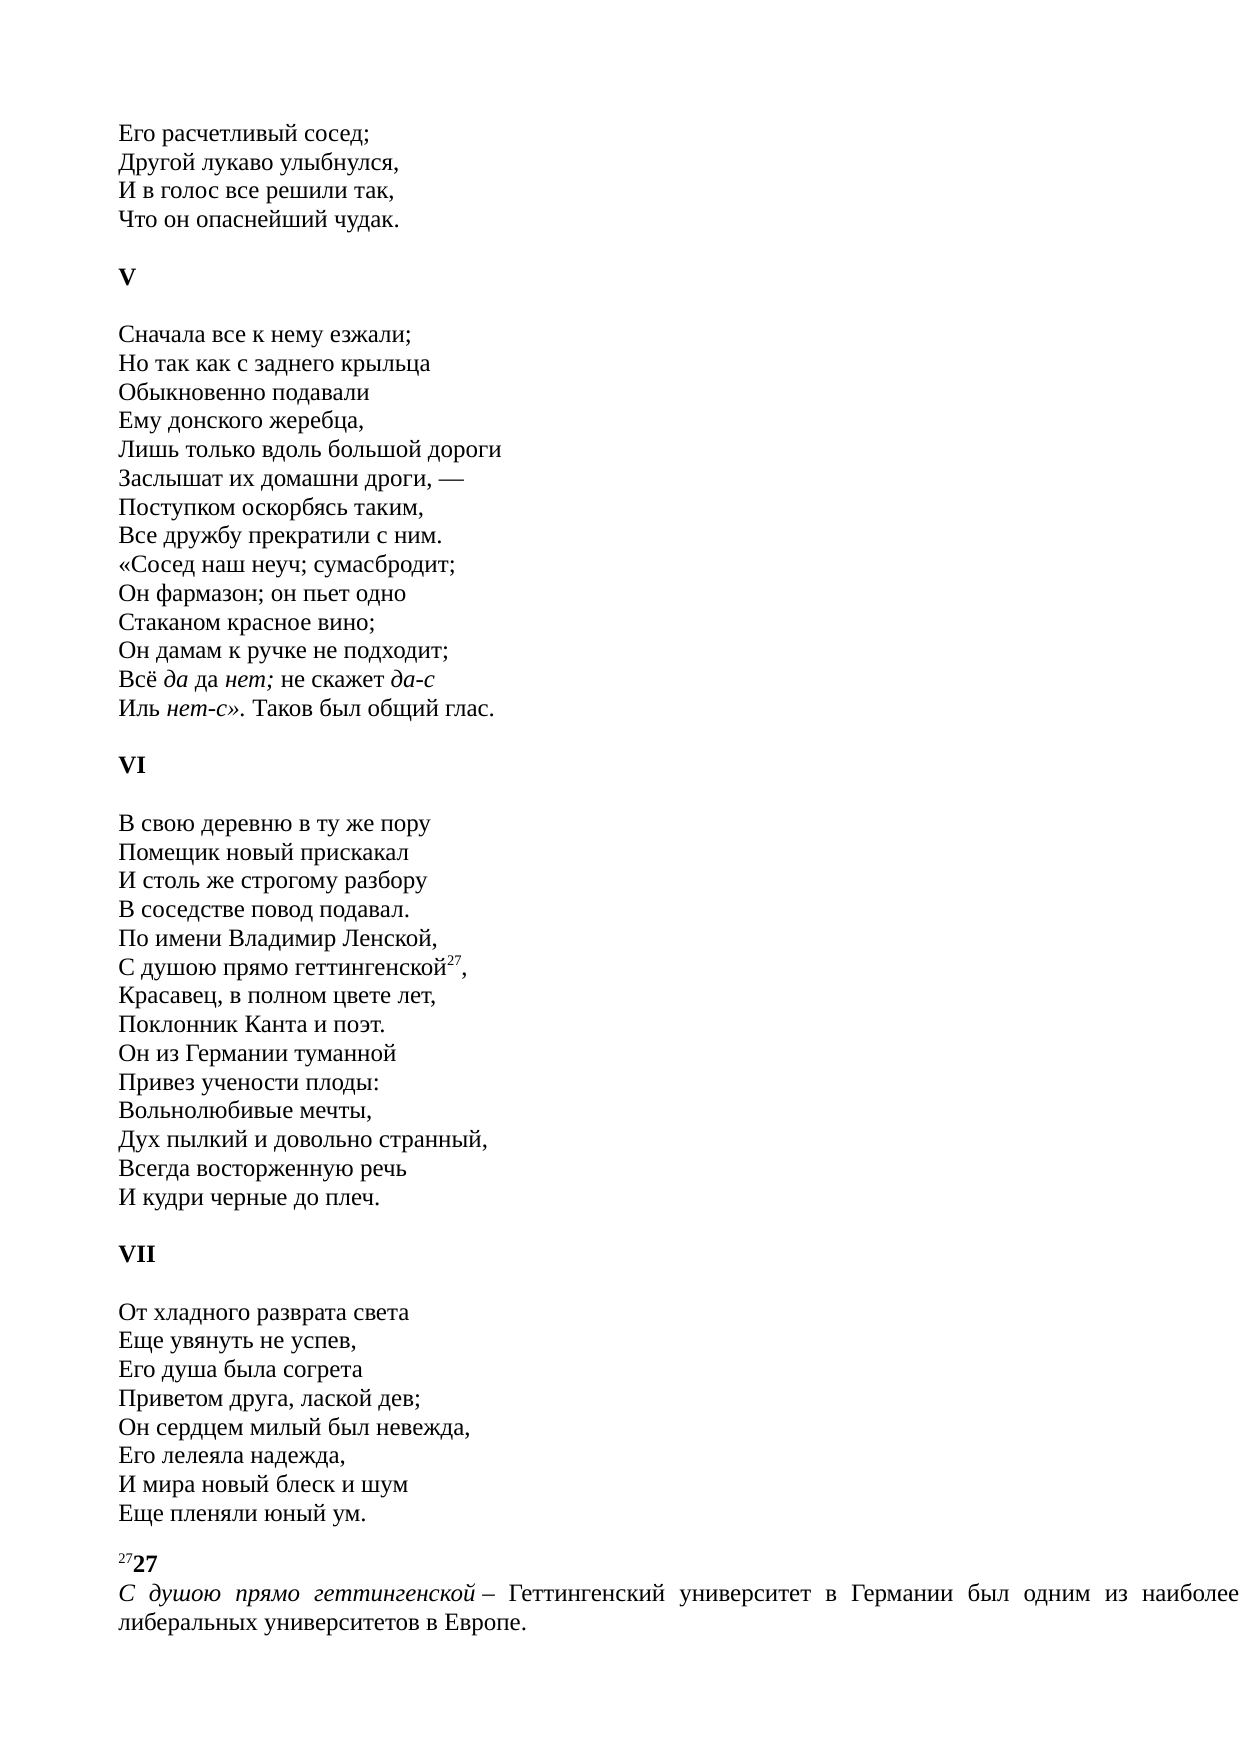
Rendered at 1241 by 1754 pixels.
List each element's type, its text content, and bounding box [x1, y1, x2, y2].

text Приветом друга, лаской дев; [118, 1383, 1240, 1412]
text По имени Владимир Ленской, [118, 923, 1240, 952]
text С душою прямо геттингенской, [118, 952, 1240, 981]
text Он из Германии туманной [118, 1038, 1240, 1067]
text В свою деревню в ту же пору [118, 808, 1240, 837]
text И мира новый блеск и шум [118, 1469, 1240, 1498]
subtitle VII [118, 1239, 1240, 1268]
text Привез учености плоды: [118, 1067, 1240, 1096]
text Еще пленяли юный ум. [118, 1498, 1240, 1527]
text 27 [118, 1549, 1240, 1578]
text Поклонник Канта и поэт. [118, 1009, 1240, 1038]
text Но так как с заднего крыльца [118, 348, 1240, 377]
text Его расчетливый сосед; [118, 118, 1240, 147]
text Лишь только вдоль большой дороги [118, 434, 1240, 463]
text Иль нет-с». Таков был общий глас. [118, 693, 1240, 722]
text И кудри черные до плеч. [118, 1182, 1240, 1211]
text Все дружбу прекратили с ним. [118, 521, 1240, 549]
subtitle V [118, 262, 1240, 291]
text Он фармазон; он пьет одно [118, 578, 1240, 607]
text От хладного разврата света [118, 1297, 1240, 1326]
text Обыкновенно подавали [118, 377, 1240, 406]
text Что он опаснейший чудак. [118, 204, 1240, 233]
text С душою прямо геттингенской – Геттингенский университет в Германии был одним из наиболее либеральных университетов в Европе. [118, 1578, 1240, 1636]
text Помещик новый прискакал [118, 837, 1240, 866]
text Всегда восторженную речь [118, 1153, 1240, 1182]
text Стаканом красное вино; [118, 607, 1240, 636]
text Поступком оскорбясь таким, [118, 492, 1240, 521]
text «Сосед наш неуч; сумасбродит; [118, 549, 1240, 578]
text Всё да да нет; не скажет да-с [118, 664, 1240, 693]
text Он сердцем милый был невежда, [118, 1412, 1240, 1441]
text Еще увянуть не успев, [118, 1326, 1240, 1354]
text Заслышат их домашни дроги, — [118, 463, 1240, 492]
text Его лелеяла надежда, [118, 1441, 1240, 1469]
text Красавец, в полном цвете лет, [118, 981, 1240, 1009]
text В соседстве повод подавал. [118, 894, 1240, 923]
text Сначала все к нему езжали; [118, 319, 1240, 348]
text Другой лукаво улыбнулся, [118, 147, 1240, 176]
text Ему донского жеребца, [118, 406, 1240, 434]
text Дух пылкий и довольно странный, [118, 1124, 1240, 1153]
text Он дамам к ручке не подходит; [118, 636, 1240, 664]
text И в голос все решили так, [118, 176, 1240, 204]
text Его душа была согрета [118, 1354, 1240, 1383]
subtitle VI [118, 751, 1240, 779]
text И столь же строгому разбору [118, 866, 1240, 894]
text Вольнолюбивые мечты, [118, 1096, 1240, 1124]
